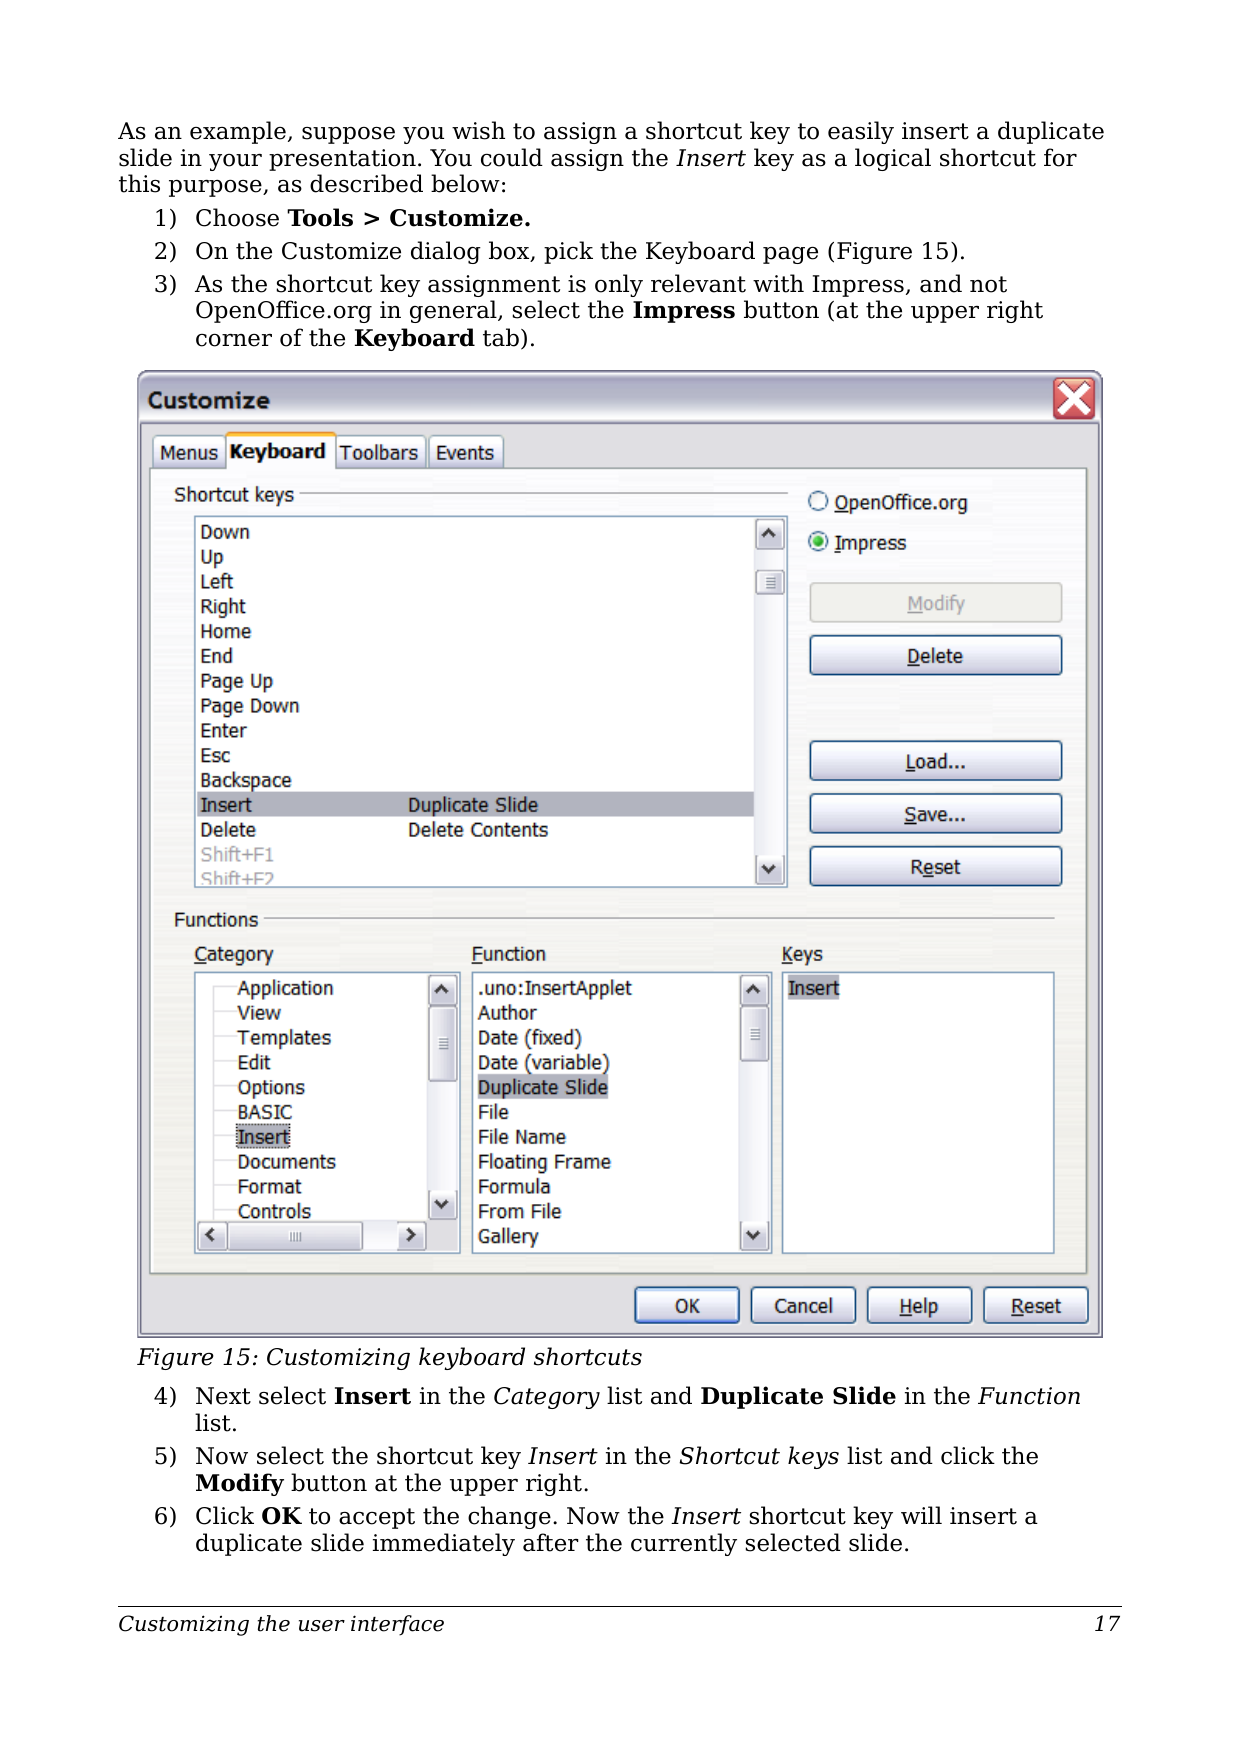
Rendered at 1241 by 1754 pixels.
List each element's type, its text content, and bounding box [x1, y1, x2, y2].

list Next select Insert in the Category list and Duplicate Slide in the Function list. [177, 1383, 1122, 1436]
list On the Customize dialog box, pick the Keyboard page (Figure 15). [177, 238, 1122, 264]
list Choose Tools > Customize. [177, 204, 1122, 232]
list Click OK to accept the change. Now the Insert shortcut key will insert a duplicate slide immediately after the currently selected slide. [177, 1503, 1122, 1557]
picture [137, 370, 1103, 1338]
text Figure 15: Customizing keyboard shortcuts [137, 1344, 1103, 1370]
list As the shortcut key assignment is only relevant with Impress, and not OpenOffice.org in general, select the Impress button (at the upper right corner of the Keyboard tab). [177, 271, 1122, 351]
list As an example, suppose you wish to assign a shortcut key to easily insert a duplicate slide in your presentation. You could assign the Insert key as a logical shortcut for this purpose, as described below: [118, 118, 1122, 198]
list Now select the shortcut key Insert in the Shortcut keys list and click the Modify button at the upper right. [177, 1443, 1122, 1497]
